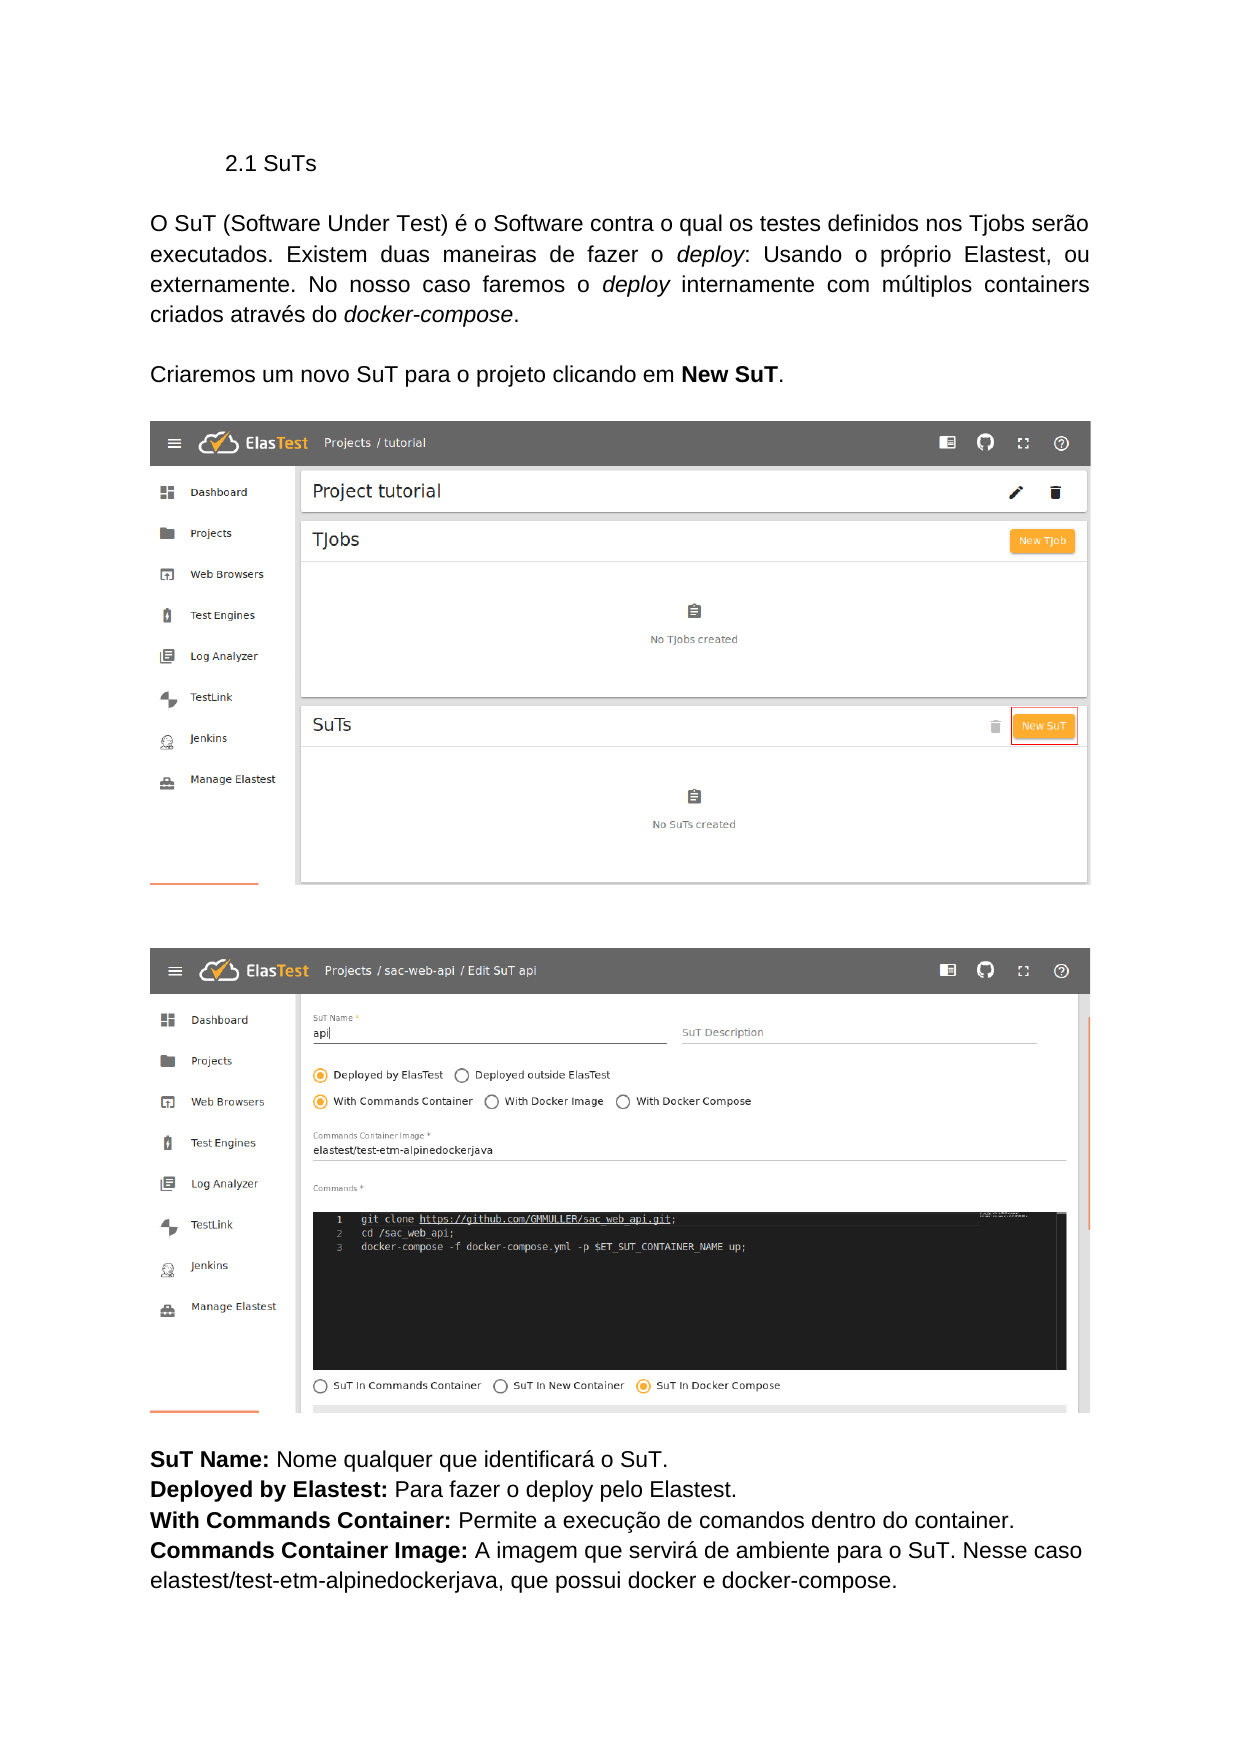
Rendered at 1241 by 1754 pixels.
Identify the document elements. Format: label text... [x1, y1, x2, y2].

picture [150, 948, 1091, 1413]
picture [150, 421, 1091, 885]
text Commands Container Image: A imagem que servirá de ambiente para o SuT. Nesse caso elastest/test-etm-alpinedockerjava, que possui docker e docker-compose. [150, 1537, 1090, 1593]
text Criaremos um novo SuT para o projeto clicando em New SuT. [150, 361, 1090, 388]
text With Commands Container: Permite a execução de comandos dentro do container. [150, 1507, 1090, 1533]
text O SuT (Software Under Test) é o Software contra o qual os testes definidos nos Tjobs serão executados. Existem duas maneiras de fazer o deploy: Usando o próprio Elastest, ou externamente. No nosso caso faremos o deploy internamente com múltiplos containers criados através do docker-compose. [150, 210, 1090, 327]
text SuT Name: Nome qualquer que identificará o SuT. [150, 1446, 1090, 1473]
text Deployed by Elastest: Para fazer o deploy pelo Elastest. [150, 1476, 1090, 1503]
text 2.1 SuTs [150, 150, 1090, 176]
